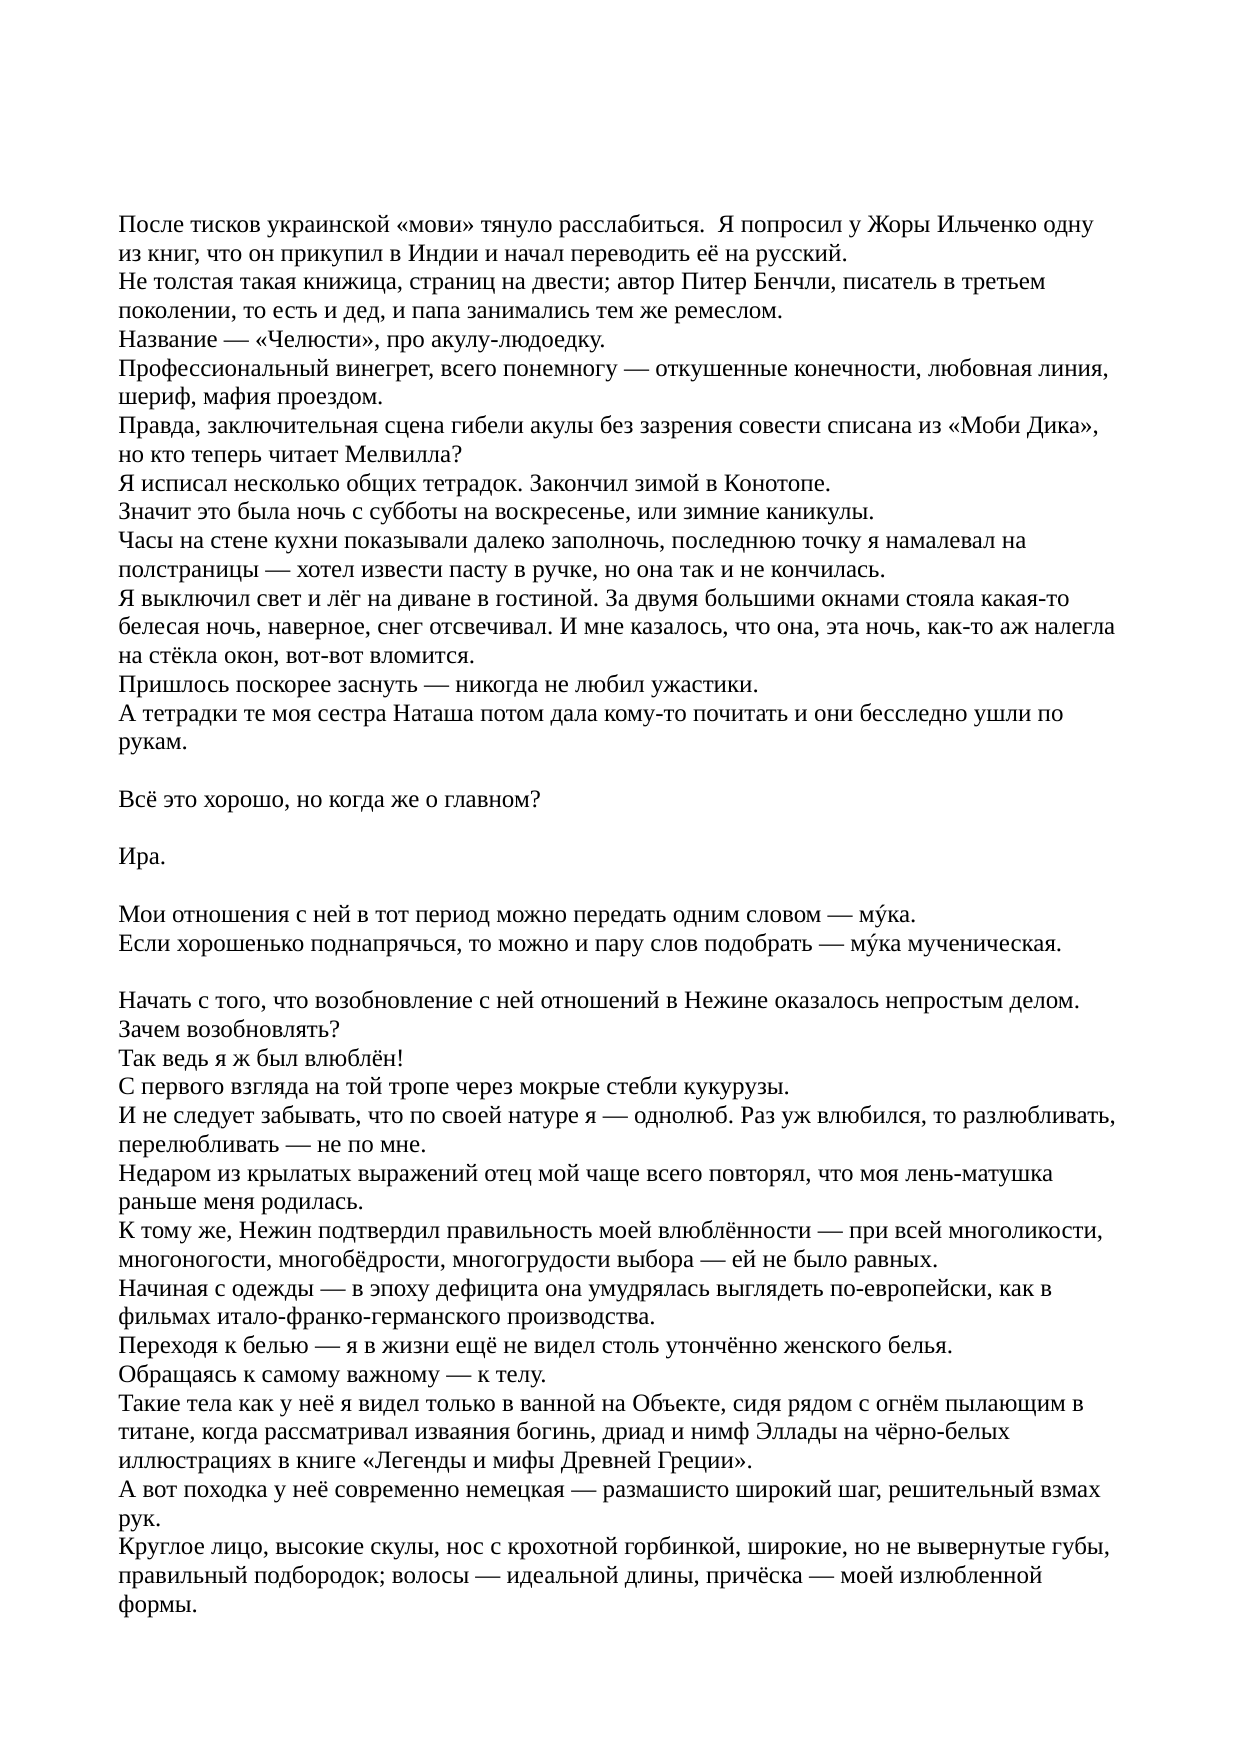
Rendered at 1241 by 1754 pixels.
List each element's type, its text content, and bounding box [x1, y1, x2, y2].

text Мои отношения с ней в тот период можно передать одним словом — мýка. [118, 899, 1122, 928]
text А тетрадки те моя сестра Наташа потом дала кому-то почитать и они бесследно ушли по рукам. [118, 698, 1122, 755]
text Недаром из крылатых выражений отец мой чаще всего повторял, что моя лень-матушка раньше меня родилась. [118, 1158, 1122, 1215]
text Ира. [118, 841, 1122, 870]
text И не следует забывать, что по своей натуре я — однолюб. Раз уж влюбился, то разлюбливать, перелюбливать — не по мне. [118, 1100, 1122, 1158]
text Круглое лицо, высокие скулы, нос с крохотной горбинкой, широкие, но не вывернутые губы, правильный подбородок; волосы — идеальной длины, причёска — моей излюбленной формы. [118, 1531, 1122, 1618]
text Профессиональный винегрет, всего понемногу — откушенные конечности, любовная линия, шериф, мафия проездом. [118, 353, 1122, 410]
text Если хорошенько поднапрячься, то можно и пару слов подобрать — мýка мученическая. [118, 928, 1122, 956]
text Начиная с одежды — в эпоху дефицита она умудрялась выглядеть по-европейски, как в фильмах итало-франко-германского производства. [118, 1273, 1122, 1330]
text Я исписал несколько общих тетрадок. Закончил зимой в Конотопе. [118, 468, 1122, 496]
text Название — «Челюсти», про акулу-людоедку. [118, 324, 1122, 353]
text Значит это была ночь с субботы на воскресенье, или зимние каникулы. [118, 496, 1122, 525]
text Не толстая такая книжица, страниц на двести; автор Питер Бенчли, писатель в третьем поколении, то есть и дед, и папа занимались тем же ремеслом. [118, 266, 1122, 324]
text Часы на стене кухни показывали далеко заполночь, последнюю точку я намалевал на полстраницы — хотел извести пасту в ручке, но она так и не кончилась. [118, 525, 1122, 583]
text Зачем возобновлять? [118, 1014, 1122, 1043]
text Правда, заключительная сцена гибели акулы без зазрения совести списана из «Моби Дика», но кто теперь читает Мелвилла? [118, 410, 1122, 468]
text Такие тела как у неё я видел только в ванной на Объекте, сидя рядом с огнём пылающим в титане, когда рассматривал изваяния богинь, дриад и нимф Эллады на чёрно-белых иллюстрациях в книге «Легенды и мифы Древней Греции». [118, 1388, 1122, 1474]
text Я выключил свет и лёг на диване в гостиной. За двумя большими окнами стояла какая-то белесая ночь, наверное, снег отсвечивал. И мне казалось, что она, эта ночь, как-то аж налегла на стёкла окон, вот-вот вломится. [118, 583, 1122, 669]
text Пришлось поскорее заснуть — никогда не любил ужастики. [118, 669, 1122, 698]
text Так ведь я ж был влюблён! [118, 1043, 1122, 1071]
text Обращаясь к самому важному — к телу. [118, 1359, 1122, 1388]
text К тому же, Нежин подтвердил правильность моей влюблённости — при всей многоликости, многоногости, многобёдрости, многогрудости выбора — ей не было равных. [118, 1215, 1122, 1273]
text Начать с того, что возобновление с ней отношений в Нежине оказалось непростым делом. [118, 985, 1122, 1014]
text После тисков украинской «мови» тянуло расслабиться. Я попросил у Жоры Ильченко одну из книг, что он прикупил в Индии и начал переводить её на русский. [118, 209, 1122, 266]
text Всё это хорошо, но когда же о главном? [118, 784, 1122, 813]
text А вот походка у неё современно немецкая — размашисто широкий шаг, решительный взмах рук. [118, 1474, 1122, 1531]
text С первого взгляда на той тропе через мокрые стебли кукурузы. [118, 1071, 1122, 1100]
text Переходя к белью — я в жизни ещё не видел столь утончённо женского белья. [118, 1330, 1122, 1359]
